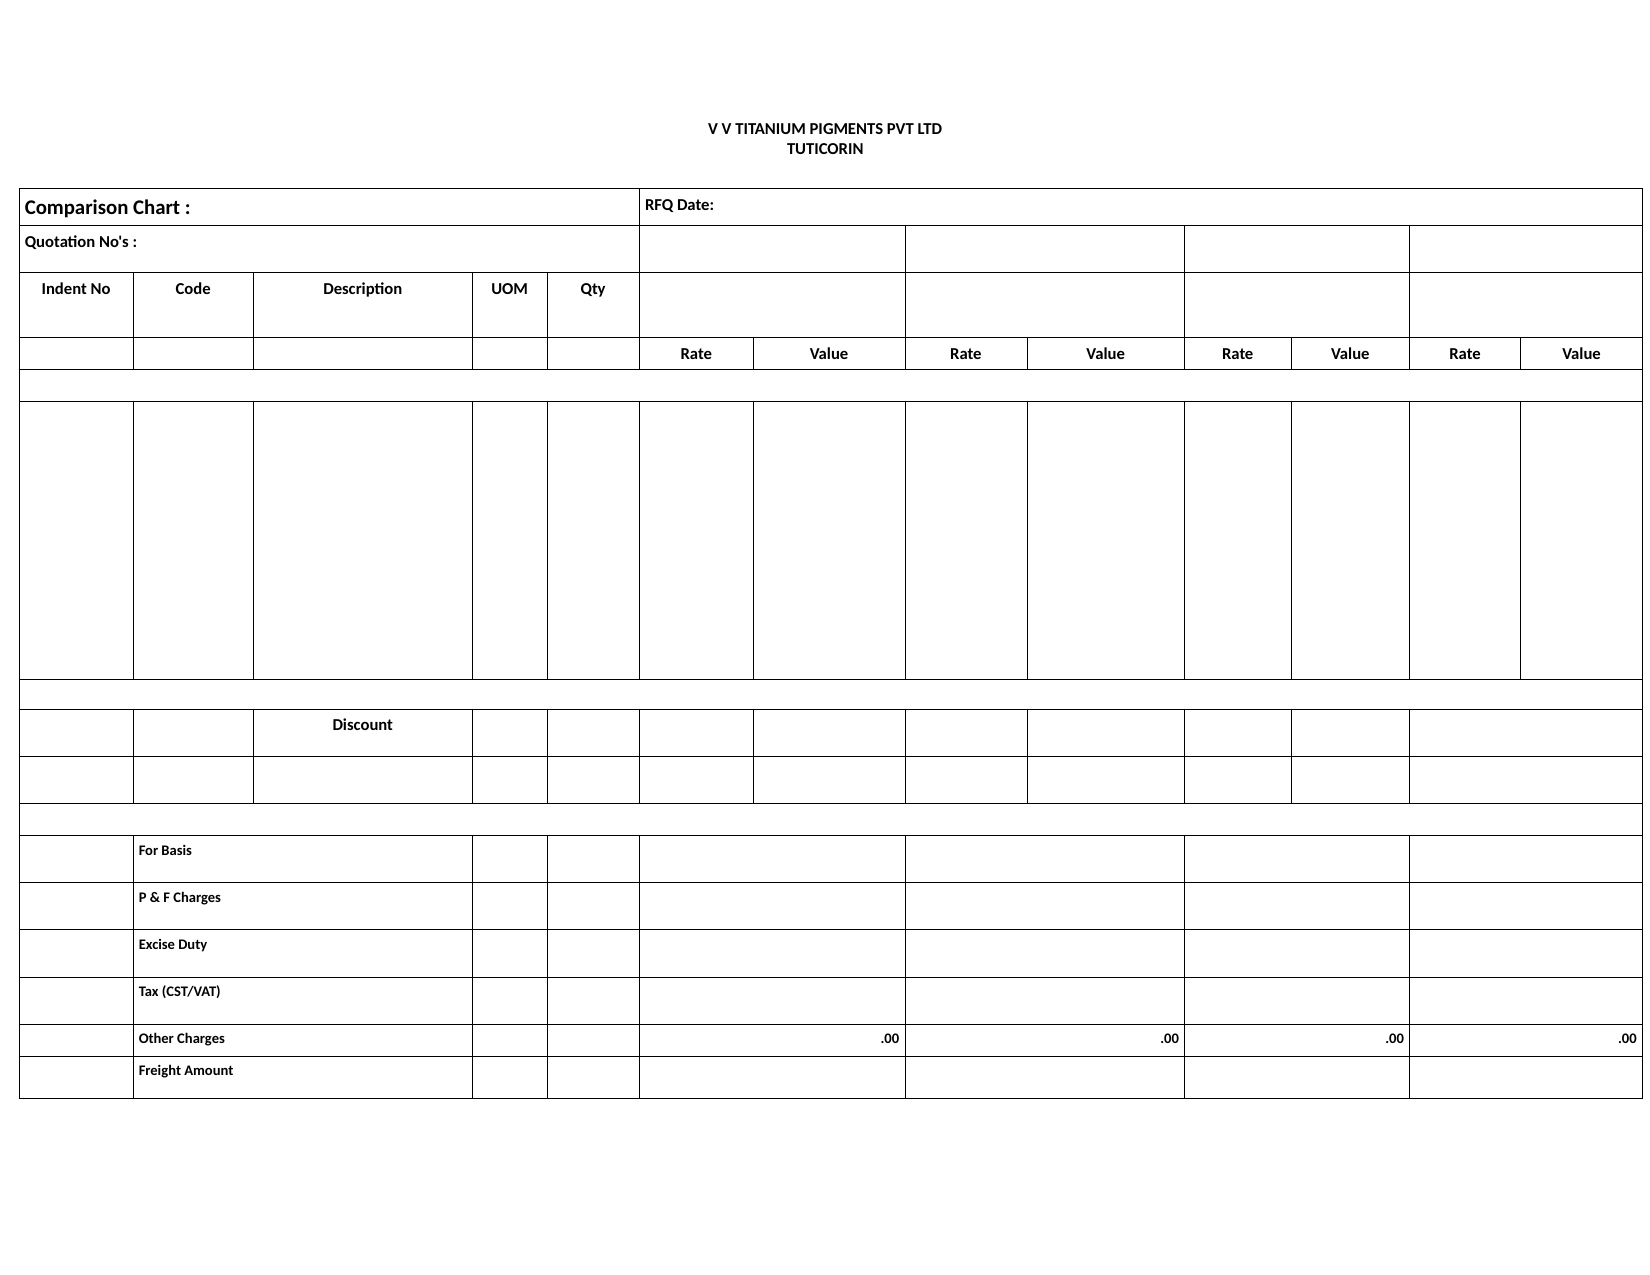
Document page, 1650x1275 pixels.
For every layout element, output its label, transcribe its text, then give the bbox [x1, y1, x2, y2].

table_cell [134, 710, 253, 756]
table_cell [906, 757, 1027, 803]
table_cell [20, 1025, 133, 1056]
table_cell <get_info(o,3) and get_info(o,3).for_basis> [1185, 836, 1409, 882]
table_cell For Basis [134, 836, 472, 882]
table_cell Tax (CST/VAT) [134, 978, 472, 1024]
table_cell <get_disc(o,4)['sum_value']> [1410, 757, 1642, 803]
table_cell Rate [640, 338, 753, 369]
table_cell <get_info(o,2) and get_info(o,2).amount_total_tax> [906, 978, 1184, 1024]
table_cell <if test="is_bold(o,get_vendor(o,1,line)['rate'],line) == True" ><get_vendor(o,1,line)['rate']></if><if test="is_bold(o,get_vendor(o,1,line)['rate'],line) == False"><get_vendor(o,1,line)['rate']></if> [1185, 402, 1291, 679]
table_cell [473, 757, 547, 803]
table_cell <get_info(o,2) and get_info(o,2).amount_p_f> [906, 883, 1184, 929]
table_cell <(get_info(o,3)and get_info(o,3).name or False)> [1185, 226, 1409, 272]
table_cell <get_vendor(o,1,line)['value']> [754, 402, 905, 679]
table_cell [254, 757, 472, 803]
table_cell [473, 978, 547, 1024]
table_cell [640, 710, 753, 756]
table_cell P & F Charges [134, 883, 472, 929]
table_cell <get_info(o,2) and get_info(o,2).for_basis> [906, 836, 1184, 882]
table_cell <if test="is_bold(o,get_vendor(o,1,line)['rate'],line) == True" ><get_vendor(o,1,line)['rate']></if><if test="is_bold(o,get_vendor(o,1,line)['rate'],line) == False"><get_vendor(o,1,line)['rate']></if> [1410, 402, 1520, 679]
table_cell [473, 710, 547, 756]
table_cell <if test="is_bold(o,get_vendor(o,2,line)['rate'],line) == True" ><get_vendor(o,2,line)['rate']></if><if test="is_bold(o,get_vendor(o,2,line)['rate'],line) == False"><get_vendor(o,2,line)['rate']></if> [906, 402, 1027, 679]
table_cell [640, 757, 753, 803]
table_cell Value [1521, 338, 1642, 369]
table_cell <get_info(o,4) and get_info(o,4).amount_ed> [1410, 930, 1642, 977]
table_cell Quotation No's : [20, 226, 639, 272]
table_cell [906, 710, 1027, 756]
table_cell .00 [1410, 1025, 1642, 1056]
table_cell [473, 1025, 547, 1056]
table_cell <get_disc(o,4)['disc']> [1410, 710, 1642, 756]
table_cell <get_vendor(o,3,line)['value']> [1292, 402, 1409, 679]
table_cell <(get_info(o,2)and get_info(o,2).name or False)> [906, 226, 1184, 272]
table_cell [20, 930, 133, 977]
table_cell <get_info(o,2) and get_info(o,2).amount_fright> [906, 1057, 1184, 1098]
table_cell <get_info(o,3) and get_info(o,3).amount_fright> [1185, 1057, 1409, 1098]
table_cell <get_info(o,4) and get_info(o,4).amount_total_tax> [1410, 978, 1642, 1024]
table_header <for each="seq,line in enumerate(o.name.rfq_line)"> [20, 370, 1642, 401]
table_header RFQ Date: <get_date(o.name and o.name.rfq_date or False)> [640, 189, 1642, 225]
table_cell <(line.product_id.name)> [254, 402, 472, 679]
table_cell .00 [640, 1025, 905, 1056]
table_cell Rate [1185, 338, 1291, 369]
table_cell <get_disc(o,1)['disc']> [754, 710, 905, 756]
table_cell <get_info(o,2) and get_info(o,2).amount_ed> [906, 930, 1184, 977]
table_cell [548, 757, 639, 803]
table_cell <get_supplier_code_name(get_info(o,2) and get_info(o,2).supplier_id or False)> [906, 273, 1184, 337]
table_cell <line.uom_id.name> [473, 402, 547, 679]
table_cell Value [754, 338, 905, 369]
table_cell Rate [906, 338, 1027, 369]
table_cell <get_info(o,3) and get_info(o,3).amount_ed> [1185, 930, 1409, 977]
table_cell <(get_info(o,1)and get_info(o,1).name or False)> [640, 226, 905, 272]
table_cell <get_info(o,1) and get_info(o,1).amount_total_tax> [640, 978, 905, 1024]
table_cell <if test="is_bold(o,get_vendor(o,1,line)['rate'],line) == True" ><get_vendor(o,1,line)['rate']></if><if test="is_bold(o,get_vendor(o,1,line)['rate'],line) == False"><get_vendor(o,1,line)['rate']></if> [640, 402, 753, 679]
table_header Comparison Chart :<(o.doc_no)> [20, 189, 639, 225]
table_cell Description [254, 273, 472, 337]
table_cell Value [1292, 338, 1409, 369]
table_cell [548, 338, 639, 369]
table_cell [548, 836, 639, 882]
table_cell <get_info(o,3) and get_info(o,3).amount_p_f> [1185, 883, 1409, 929]
table_cell Indent No [20, 273, 133, 337]
table_cell [20, 804, 1642, 835]
table_cell [20, 710, 133, 756]
table_cell <get_info(o,4) and get_info(o,4).for_basis> [1410, 836, 1642, 882]
table_cell [473, 930, 547, 977]
table_cell Code [134, 273, 253, 337]
table_cell </for> [20, 680, 1642, 709]
table_cell [473, 836, 547, 882]
table_cell .00 [906, 1025, 1184, 1056]
table_cell <get_disc(o,3)['disc']> [1292, 710, 1409, 756]
table_cell [20, 978, 133, 1024]
table_cell [254, 338, 472, 369]
table_cell <get_supplier_code_name(get_info(o,1) and get_info(o,1).supplier_id or False)> [640, 273, 905, 337]
table_cell [134, 757, 253, 803]
table_cell <get_disc(o,3)['sum_value']> [1292, 757, 1409, 803]
table_cell [20, 338, 133, 369]
table_cell Value [1028, 338, 1184, 369]
table_cell [473, 1057, 547, 1098]
table_cell Other Charges [134, 1025, 472, 1056]
table_cell <get_disc(o,1)['sum_value']> [754, 757, 905, 803]
table_cell <(get_info(o,4) and get_info(o,4).name or False)> [1410, 226, 1642, 272]
table_cell <get_info(o,4) and get_info(o,4).amount_fright> [1410, 1057, 1642, 1098]
table_cell [548, 710, 639, 756]
table_cell <get_vendor(o,4,line)['value']> [1521, 402, 1642, 679]
table_cell [20, 1057, 133, 1098]
table_cell <get_info(o,1) and get_info(o,1).amount_fright> [640, 1057, 905, 1098]
table_cell <(line.product_id.default_code)> [134, 402, 253, 679]
table_cell [473, 883, 547, 929]
table_cell <get_supplier_code_name(get_info(o,4) and get_info(o,4).supplier_id or False)> [1410, 273, 1642, 337]
table_cell <(line.po_indent_id.name)> [20, 402, 133, 679]
table_cell <get_disc(o,2)['sum_value']> [1028, 757, 1184, 803]
table_cell [548, 1025, 639, 1056]
table_cell Qty [548, 273, 639, 337]
table_cell <get_info(o,1) and get_info(o,1).amount_p_f> [640, 883, 905, 929]
table_cell [473, 338, 547, 369]
table_cell <get_info(o,3) and get_info(o,3).amount_total_tax> [1185, 978, 1409, 1024]
table_cell [134, 338, 253, 369]
table_cell <get_info(o,1) and get_info(o,1).for_basis> [640, 836, 905, 882]
table_cell Discount [254, 710, 472, 756]
table_cell <get_vendor(o,2,line)['value']> [1028, 402, 1184, 679]
table_cell Freight Amount [134, 1057, 472, 1098]
table_cell <get_info(o,1) and get_info(o,1).amount_ed> [640, 930, 905, 977]
table_cell [20, 836, 133, 882]
table_cell UOM [473, 273, 547, 337]
table_cell .00 [1185, 1025, 1409, 1056]
table_cell [1185, 757, 1291, 803]
table_cell [20, 883, 133, 929]
table_cell [548, 1057, 639, 1098]
table_cell [20, 757, 133, 803]
table_cell <(line.product_uom_qty)> [548, 402, 639, 679]
table_cell [548, 930, 639, 977]
table_cell [1185, 710, 1291, 756]
table_cell <get_supplier_code_name(get_info(o,3) and get_info(o,3).supplier_id or False)> [1185, 273, 1409, 337]
table_cell <get_disc(o,2)['disc']> [1028, 710, 1184, 756]
table_cell Rate [1410, 338, 1520, 369]
table_cell Excise Duty [134, 930, 472, 977]
table_cell [548, 883, 639, 929]
table_cell <get_info(o,4) and get_info(o,4).amount_p_f> [1410, 883, 1642, 929]
table_cell [548, 978, 639, 1024]
